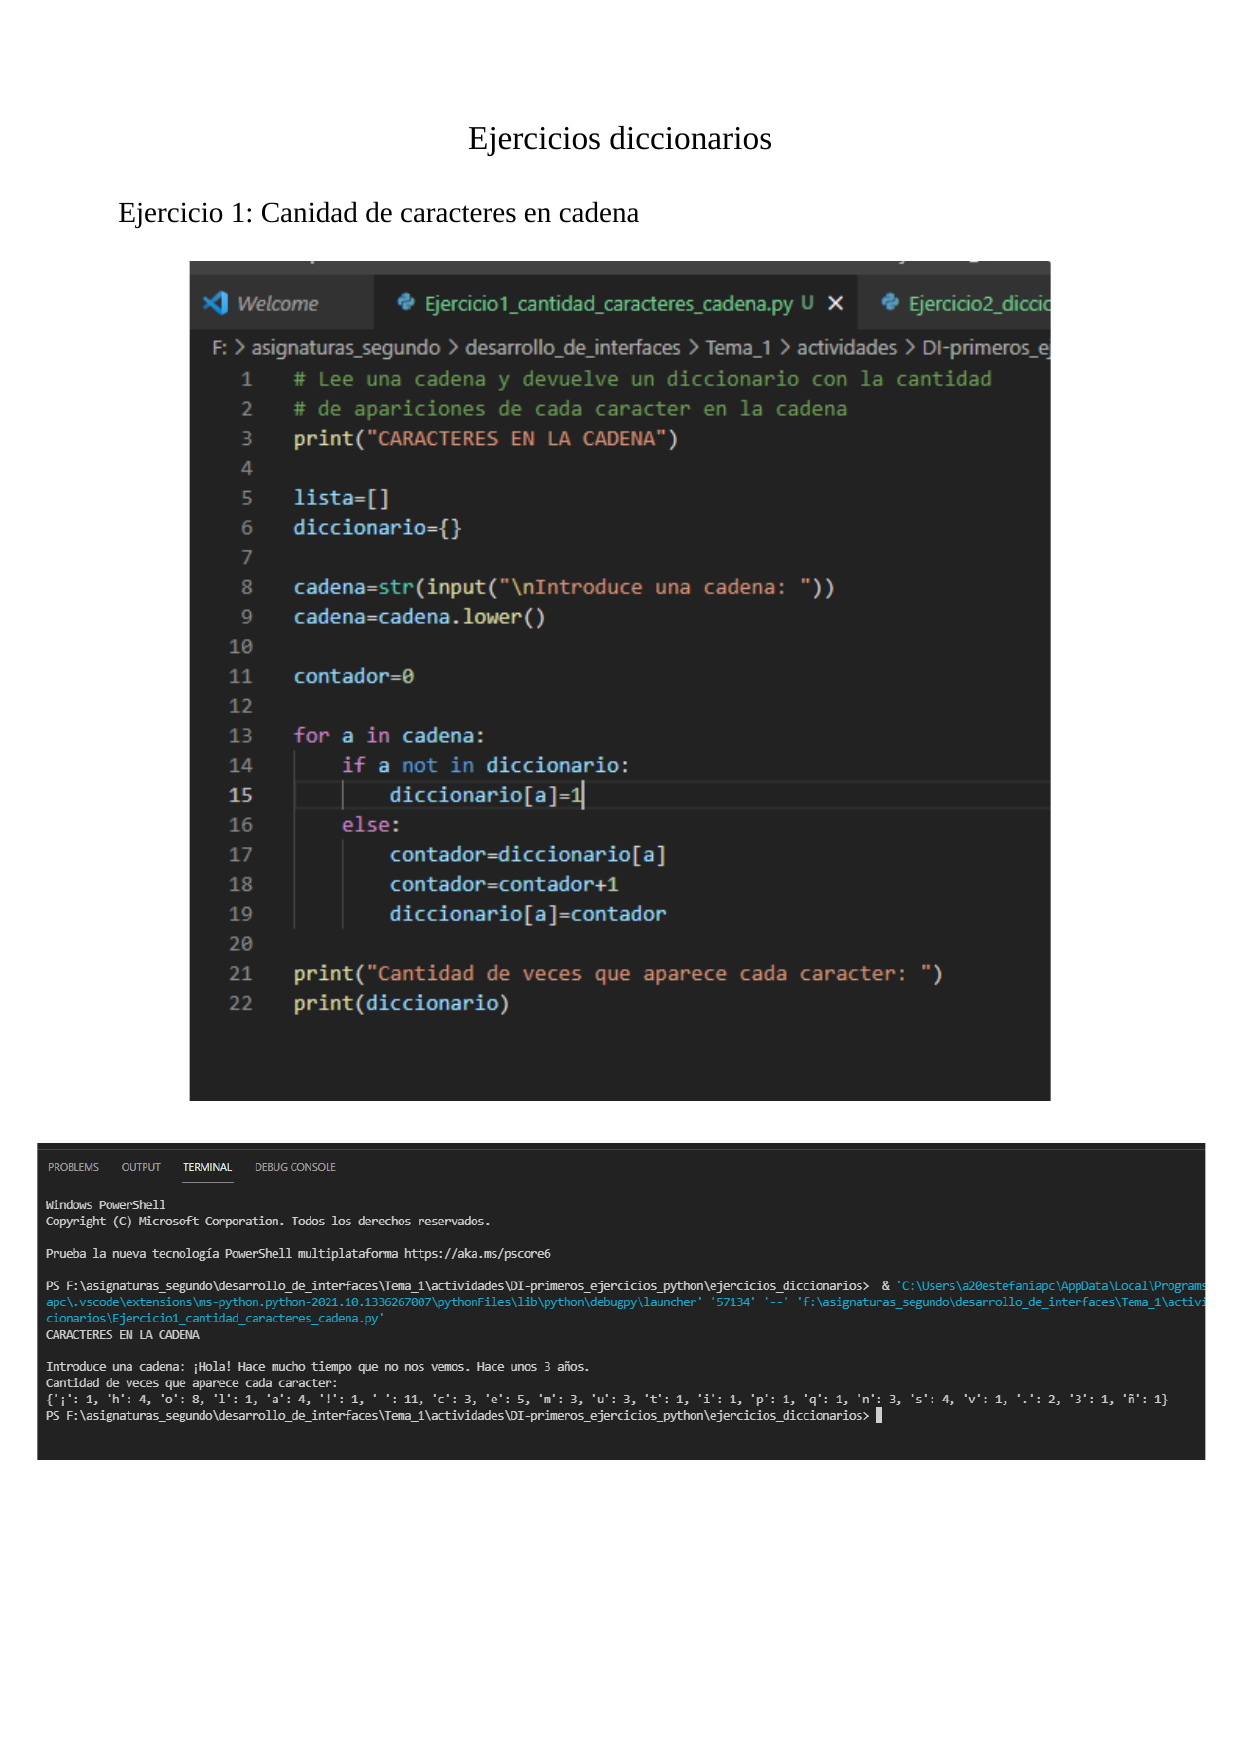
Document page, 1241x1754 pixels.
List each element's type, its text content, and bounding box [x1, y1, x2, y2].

text Ejercicios diccionarios [118, 118, 1122, 156]
picture [189, 261, 1051, 1101]
picture [37, 1143, 1206, 1460]
text Ejercicio 1: Canidad de caracteres en cadena [118, 195, 1122, 228]
